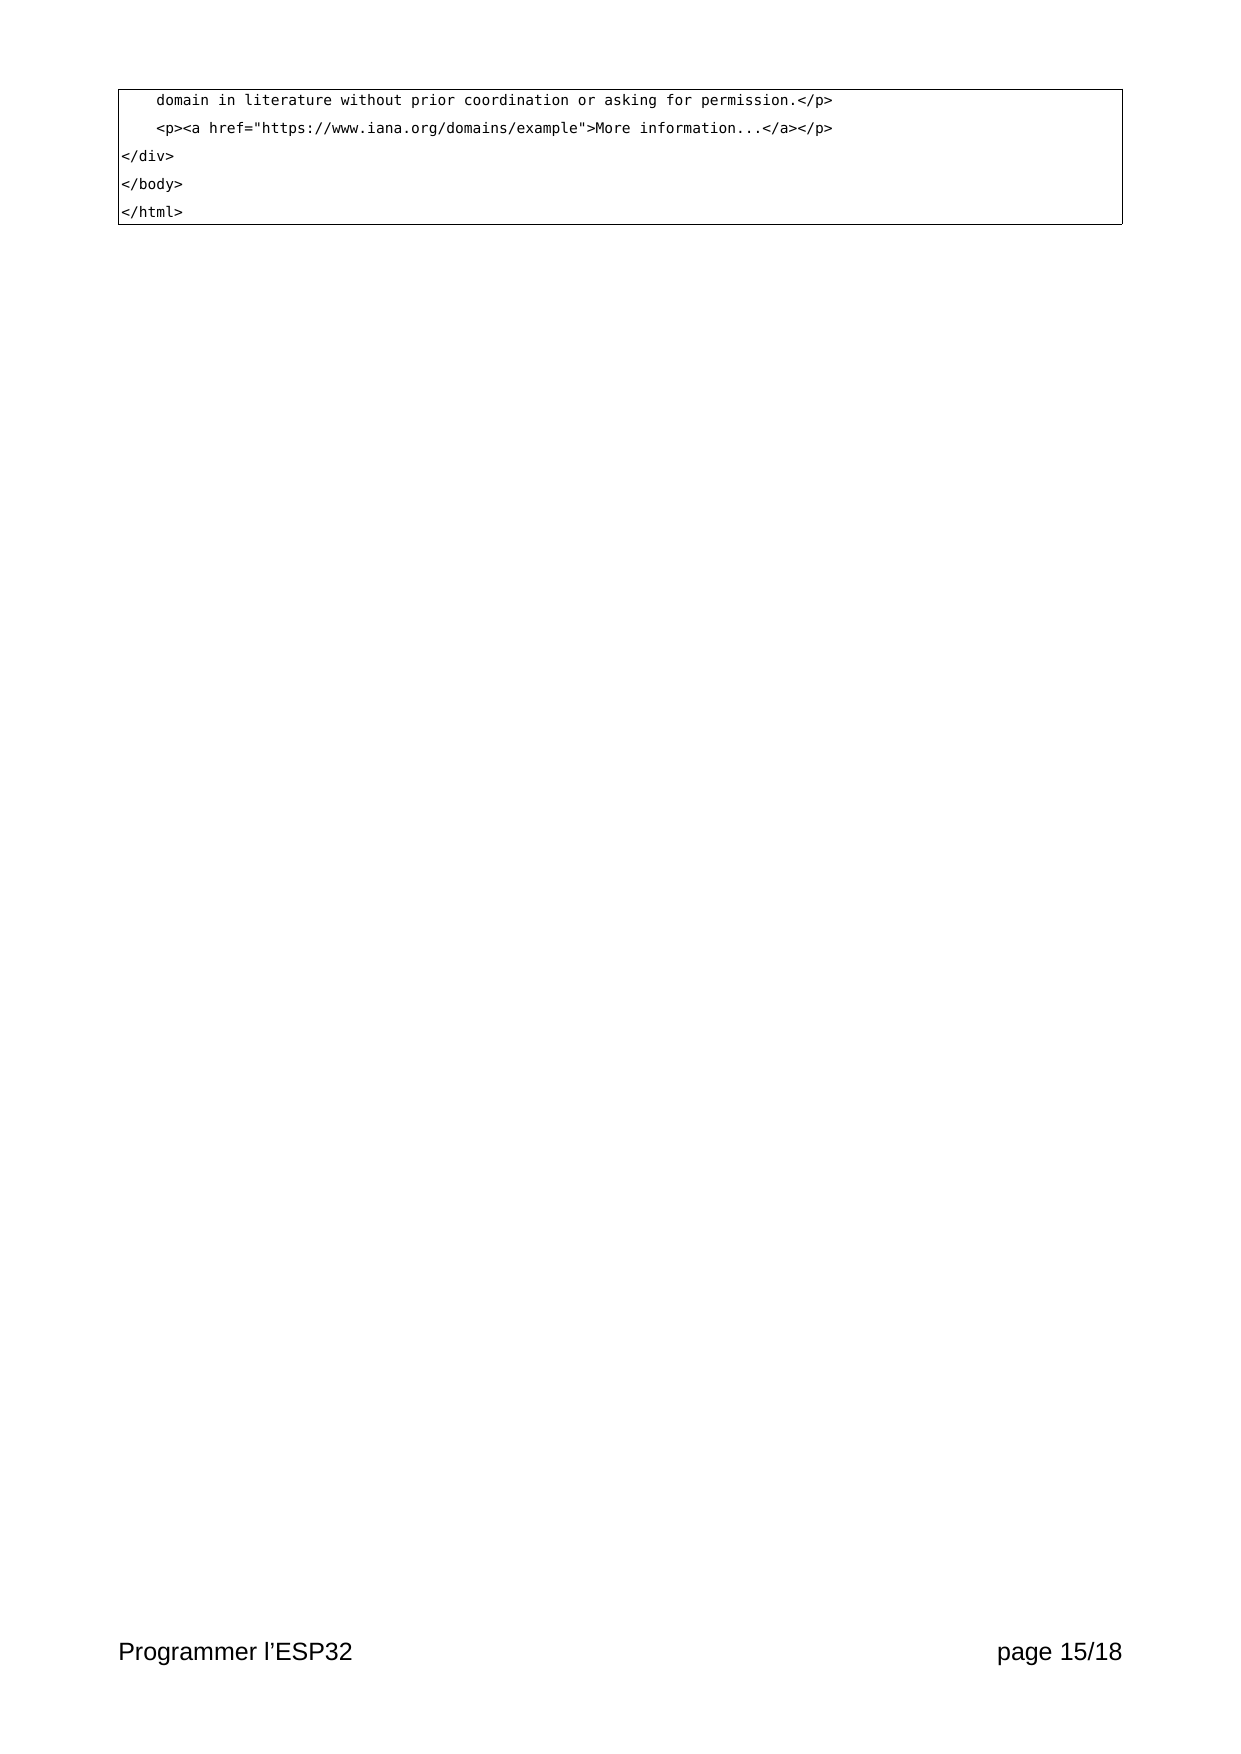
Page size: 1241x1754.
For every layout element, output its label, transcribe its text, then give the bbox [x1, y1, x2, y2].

text </div> [119, 145, 1122, 165]
text <p><a href="https://www.iana.org/domains/example">More information...</a></p> [119, 117, 1122, 137]
text domain in literature without prior coordination or asking for permission.</p> [119, 90, 1122, 108]
text </body> [119, 173, 1122, 193]
text </html> [119, 201, 1122, 224]
